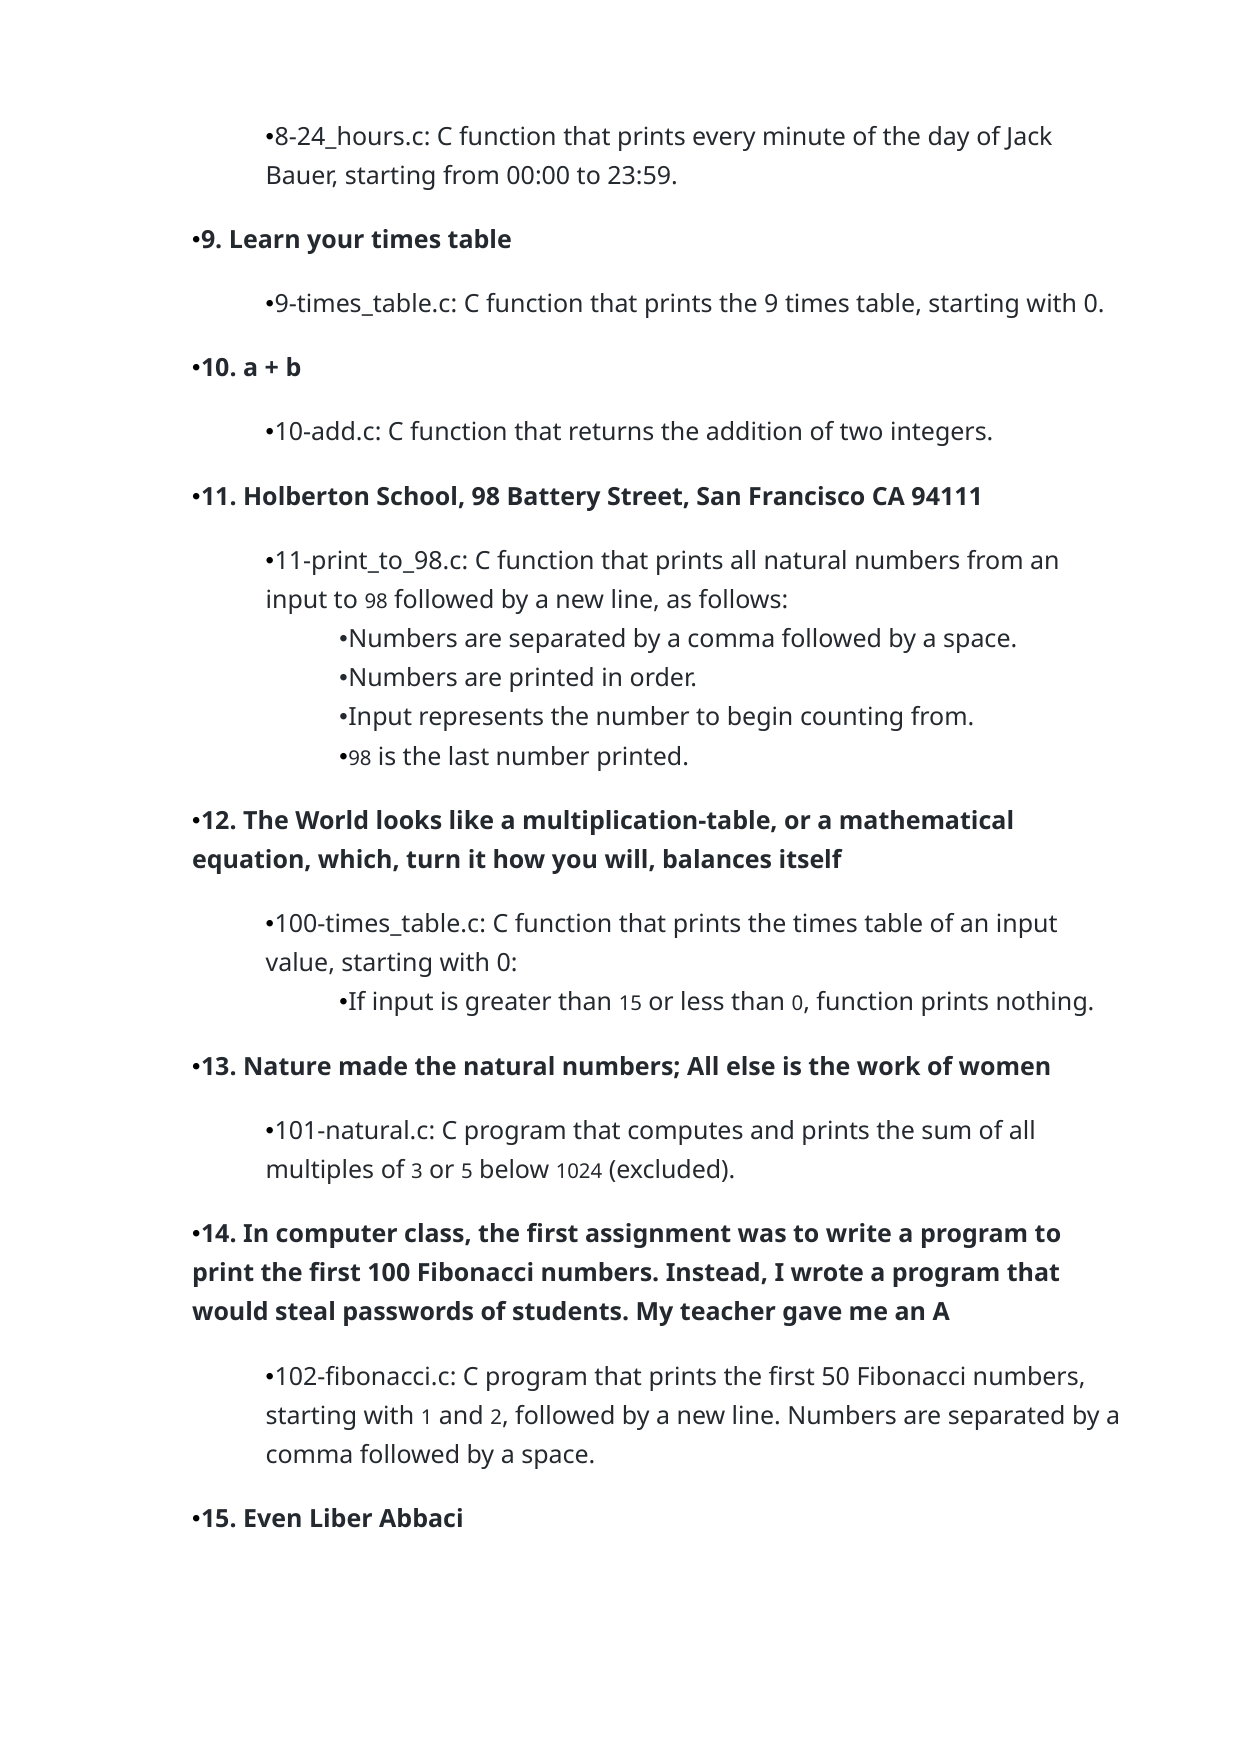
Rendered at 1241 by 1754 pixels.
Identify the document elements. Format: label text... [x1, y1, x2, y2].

list Input represents the number to begin counting from. [118, 699, 1122, 733]
list 98 is the last number printed. [118, 738, 1122, 772]
list If input is greater than 15 or less than 0, function prints nothing. [118, 984, 1122, 1018]
list 100-times_table.c: C function that prints the times table of an input value, starting with 0: [118, 906, 1122, 979]
list 11-print_to_98.c: C function that prints all natural numbers from an input to 98 followed by a new line, as follows: [118, 542, 1122, 616]
list 9-times_table.c: C function that prints the 9 times table, starting with 0. [118, 286, 1122, 320]
list Numbers are separated by a comma followed by a space. [118, 621, 1122, 655]
list 10-add.c: C function that returns the addition of two integers. [118, 414, 1122, 448]
list 11. Holberton School, 98 Battery Street, San Francisco CA 94111 [118, 478, 1122, 512]
list 15. Even Liber Abbaci [118, 1501, 1122, 1535]
list Numbers are printed in order. [118, 660, 1122, 694]
list 102-fibonacci.c: C program that prints the first 50 Fibonacci numbers, starting with 1 and 2, followed by a new line. Numbers are separated by a comma followed by a space. [118, 1358, 1122, 1471]
list 101-natural.c: C program that computes and prints the sum of all multiples of 3 or 5 below 1024 (excluded). [118, 1112, 1122, 1186]
list 12. The World looks like a multiplication-table, or a mathematical equation, which, turn it how you will, balances itself [118, 802, 1122, 876]
list 8-24_hours.c: C function that prints every minute of the day of Jack Bauer, starting from 00:00 to 23:59. [118, 118, 1122, 191]
list 14. In computer class, the first assignment was to write a program to print the first 100 Fibonacci numbers. Instead, I wrote a program that would steal passwords of students. My teacher gave me an A [118, 1216, 1122, 1328]
list 10. a + b [118, 350, 1122, 384]
list 9. Learn your times table [118, 221, 1122, 256]
list 13. Nature made the natural numbers; All else is the work of women [118, 1048, 1122, 1082]
